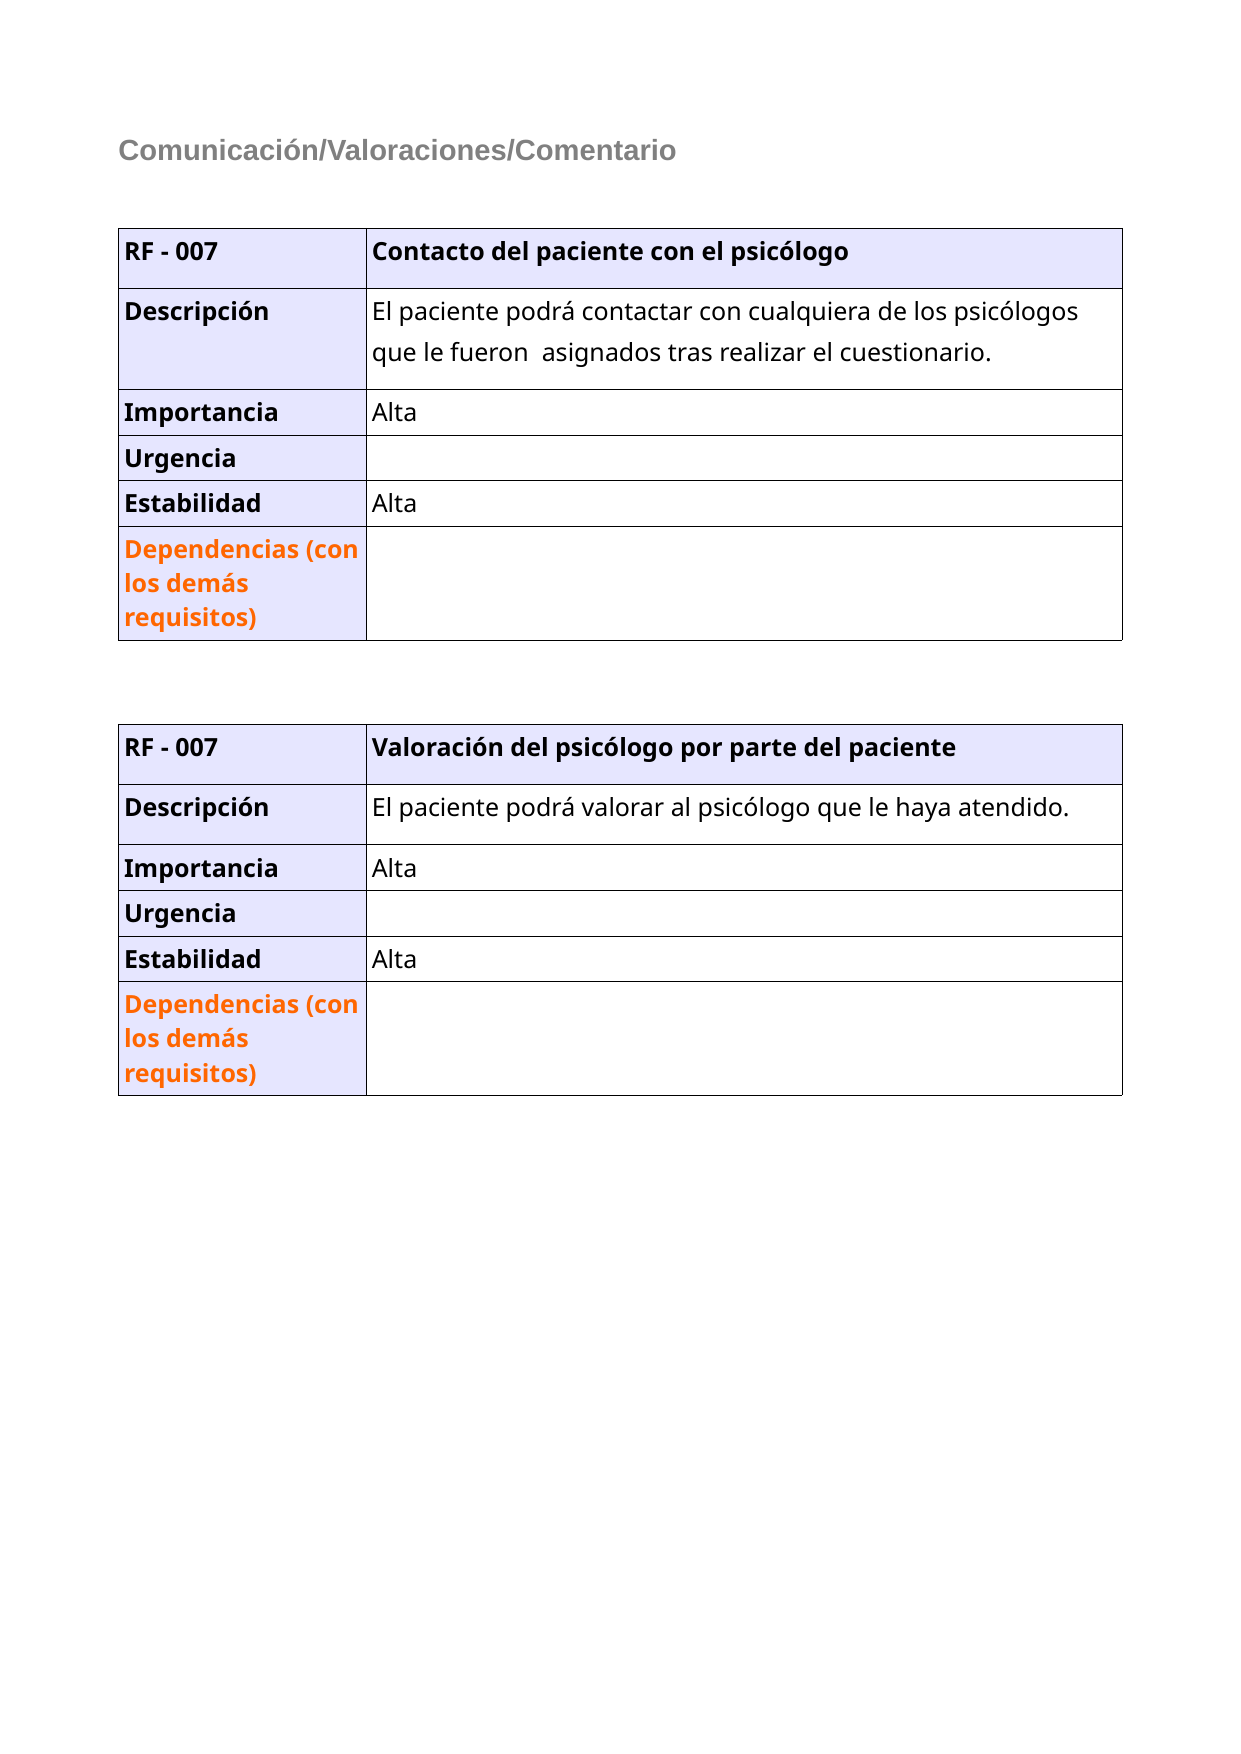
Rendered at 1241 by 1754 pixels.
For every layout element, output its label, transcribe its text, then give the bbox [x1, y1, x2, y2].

table_cell Descripción [119, 785, 366, 844]
table_cell Dependencias (con los demás requisitos) [119, 527, 366, 640]
table_cell Estabilidad [119, 937, 366, 981]
table_header Contacto del paciente con el psicólogo [367, 229, 1122, 288]
table_cell [367, 436, 1122, 480]
table_cell Urgencia [119, 891, 366, 936]
table_cell Alta [367, 937, 1122, 981]
table_header RF - 007 [119, 229, 366, 288]
table_cell Alta [367, 390, 1122, 435]
subtitle Comunicación/Valoraciones/Comentario [118, 133, 1122, 166]
table_header RF - 007 [119, 725, 366, 784]
table_cell Importancia [119, 390, 366, 435]
table_cell [367, 891, 1122, 936]
table_cell [367, 982, 1122, 1095]
table_cell [367, 527, 1122, 640]
table_cell Descripción [119, 289, 366, 389]
table_cell Urgencia [119, 436, 366, 480]
table_header Valoración del psicólogo por parte del paciente [367, 725, 1122, 784]
table_cell Alta [367, 481, 1122, 526]
table_cell Alta [367, 845, 1122, 890]
table_cell Estabilidad [119, 481, 366, 526]
table_cell El paciente podrá contactar con cualquiera de los psicólogos que le fueron asignados tras realizar el cuestionario. [367, 289, 1122, 389]
table_cell Dependencias (con los demás requisitos) [119, 982, 366, 1095]
table_cell Importancia [119, 845, 366, 890]
table_cell El paciente podrá valorar al psicólogo que le haya atendido. [367, 785, 1122, 844]
